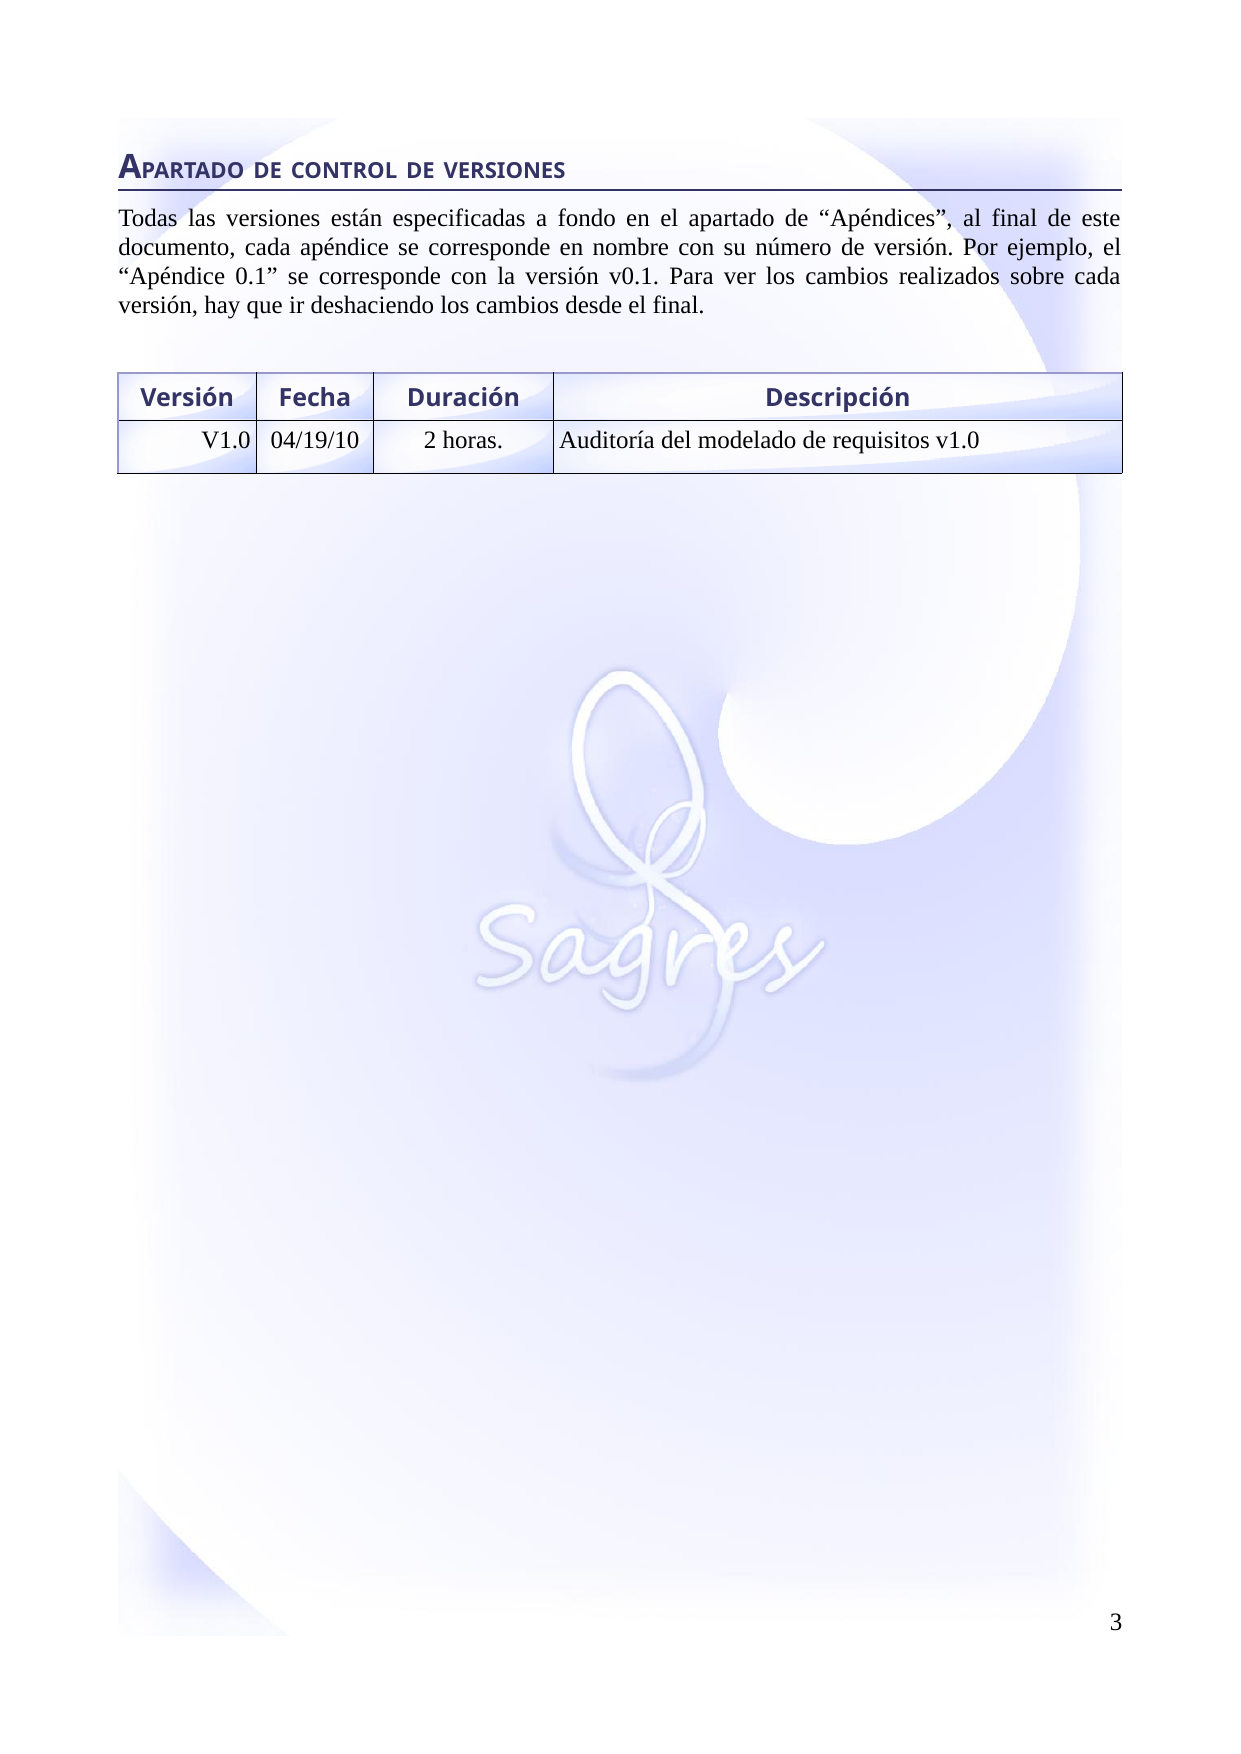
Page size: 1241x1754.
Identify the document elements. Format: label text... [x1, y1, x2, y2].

subtitle Apartado de control de versiones [118, 143, 1122, 189]
table_cell Auditoría del modelado de requisitos v1.0 [554, 421, 1122, 473]
table_cell V1.0 [119, 421, 256, 473]
picture [118, 474, 1122, 1636]
table_header Versión [119, 374, 256, 420]
text Todas las versiones están especificadas a fondo en el apartado de “Apéndices”, al final de este documento, cada apéndice se corresponde en nombre con su número de versión. Por ejemplo, el “Apéndice 0.1” se corresponde con la versión v0.1. Para ver los cambios realizados sobre cada versión, hay que ir deshaciendo los cambios desde el final. [118, 203, 1122, 318]
table_header Duración [374, 374, 553, 420]
table_cell 2 horas. [374, 421, 553, 473]
table_cell 19/04/10 [257, 421, 373, 473]
picture [118, 191, 1122, 203]
table_header Descripción [554, 374, 1122, 420]
picture [118, 318, 1122, 372]
picture [118, 118, 1122, 143]
table_header Fecha [257, 374, 373, 420]
